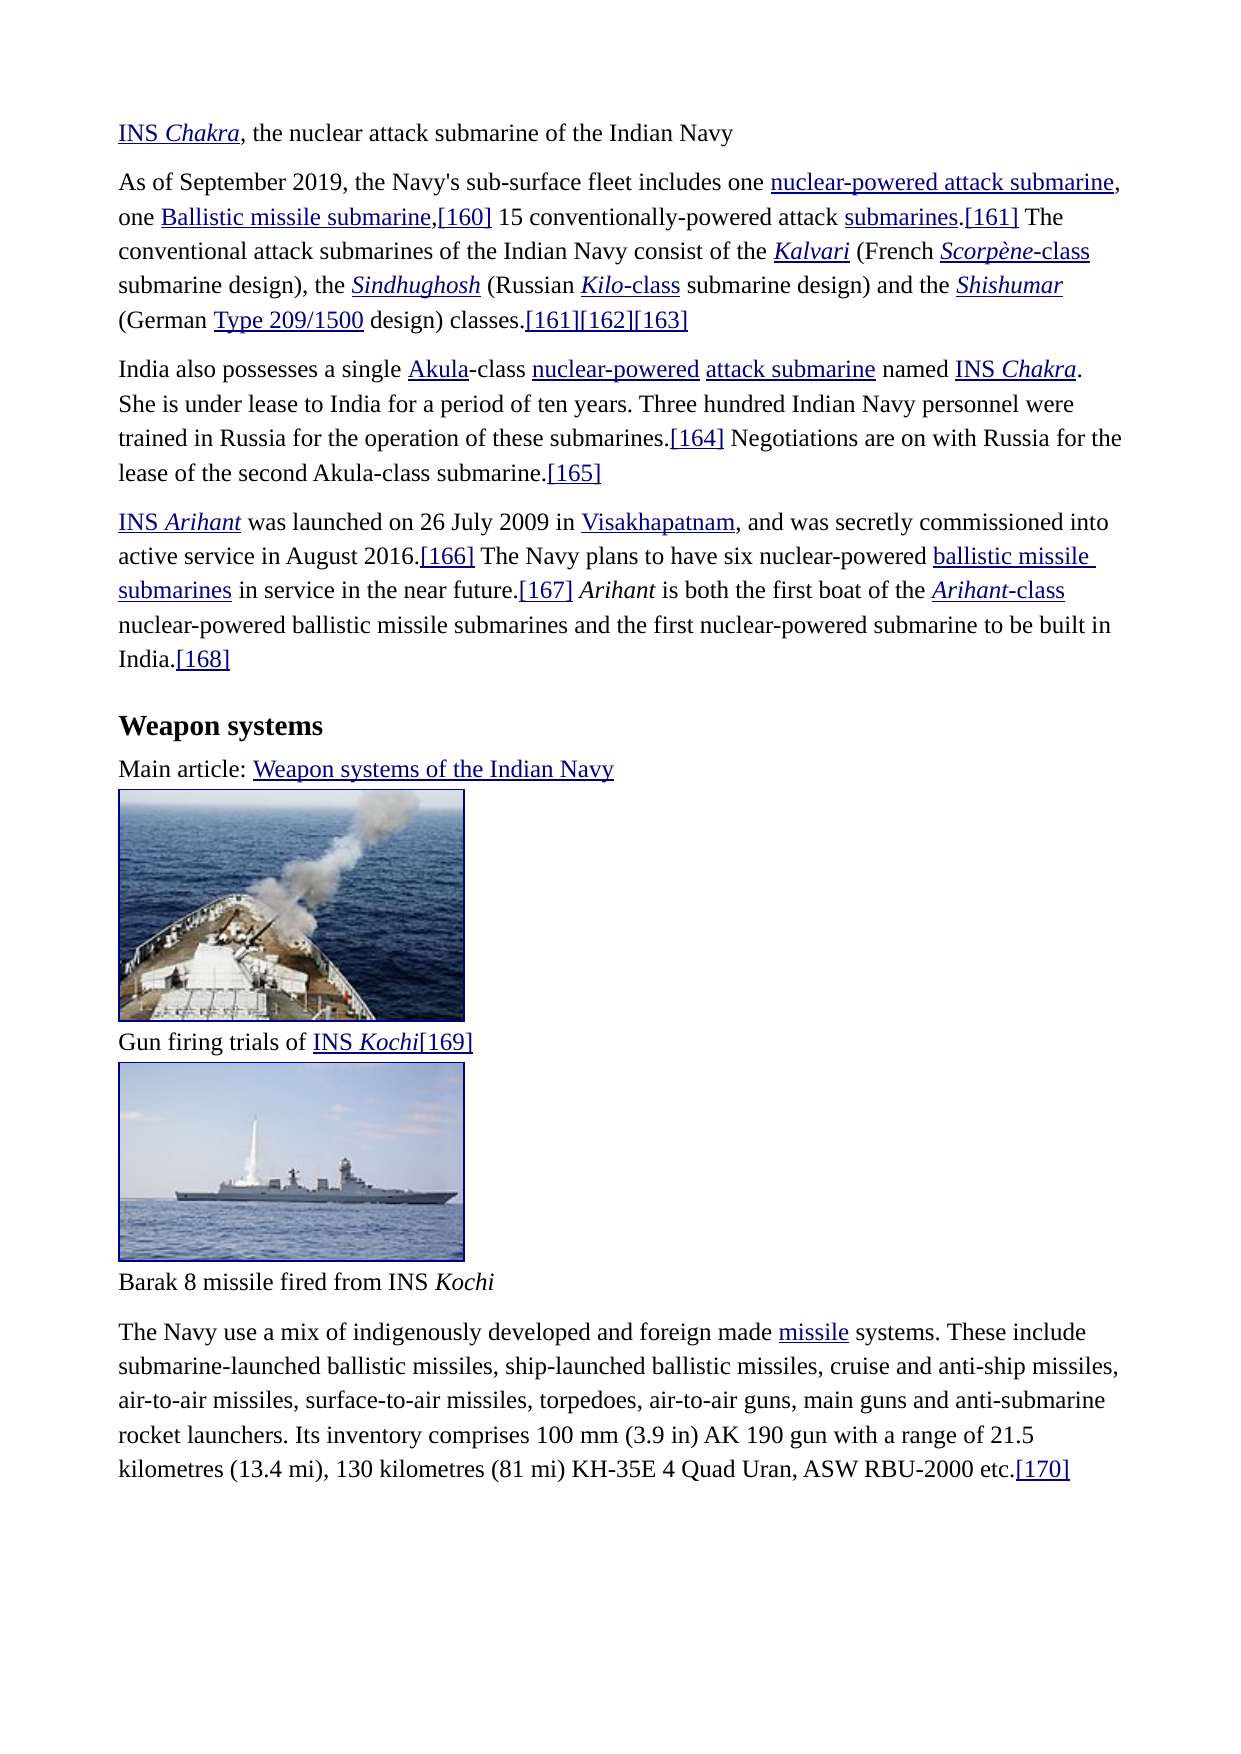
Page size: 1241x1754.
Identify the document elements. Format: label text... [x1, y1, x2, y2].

picture [120, 790, 463, 1020]
text Main article: Weapon systems of the Indian Navy [118, 754, 1122, 783]
text Gun firing trials of INS Kochi[169] [118, 1027, 1122, 1056]
text India also possesses a single Akula-class nuclear-powered attack submarine named INS Chakra. She is under lease to India for a period of ten years. Three hundred Indian Navy personnel were trained in Russia for the operation of these submarines.[164] Negotiations are on with Russia for the lease of the second Akula-class submarine.[165] [118, 354, 1122, 486]
text As of September 2019, the Navy's sub-surface fleet includes one nuclear-powered attack submarine, one Ballistic missile submarine,[160] 15 conventionally-powered attack submarines.[161] The conventional attack submarines of the Indian Navy consist of the Kalvari (French Scorpène-class submarine design), the Sindhughosh (Russian Kilo-class submarine design) and the Shishumar (German Type 209/1500 design) classes.[161][162][163] [118, 167, 1122, 334]
text The Navy use a mix of indigenously developed and foreign made missile systems. These include submarine-launched ballistic missiles, ship-launched ballistic missiles, cruise and anti-ship missiles, air-to-air missiles, surface-to-air missiles, torpedoes, air-to-air guns, main guns and anti-submarine rocket launchers. Its inventory comprises 100 mm (3.9 in) AK 190 gun with a range of 21.5 kilometres (13.4 mi), 130 kilometres (81 mi) KH-35E 4 Quad Uran, ASW RBU-2000 etc.[170] [118, 1317, 1122, 1483]
text INS Arihant was launched on 26 July 2009 in Visakhapatnam, and was secretly commissioned into active service in August 2016.[166] The Navy plans to have six nuclear-powered ballistic missile submarines in service in the near future.[167] Arihant is both the first boat of the Arihant-class nuclear-powered ballistic missile submarines and the first nuclear-powered submarine to be built in India.[168] [118, 507, 1122, 673]
subtitle Weapon systems [118, 708, 1122, 742]
text Barak 8 missile fired from INS Kochi [118, 1267, 1122, 1296]
picture [120, 1063, 463, 1260]
text INS Chakra, the nuclear attack submarine of the Indian Navy [118, 118, 1122, 147]
